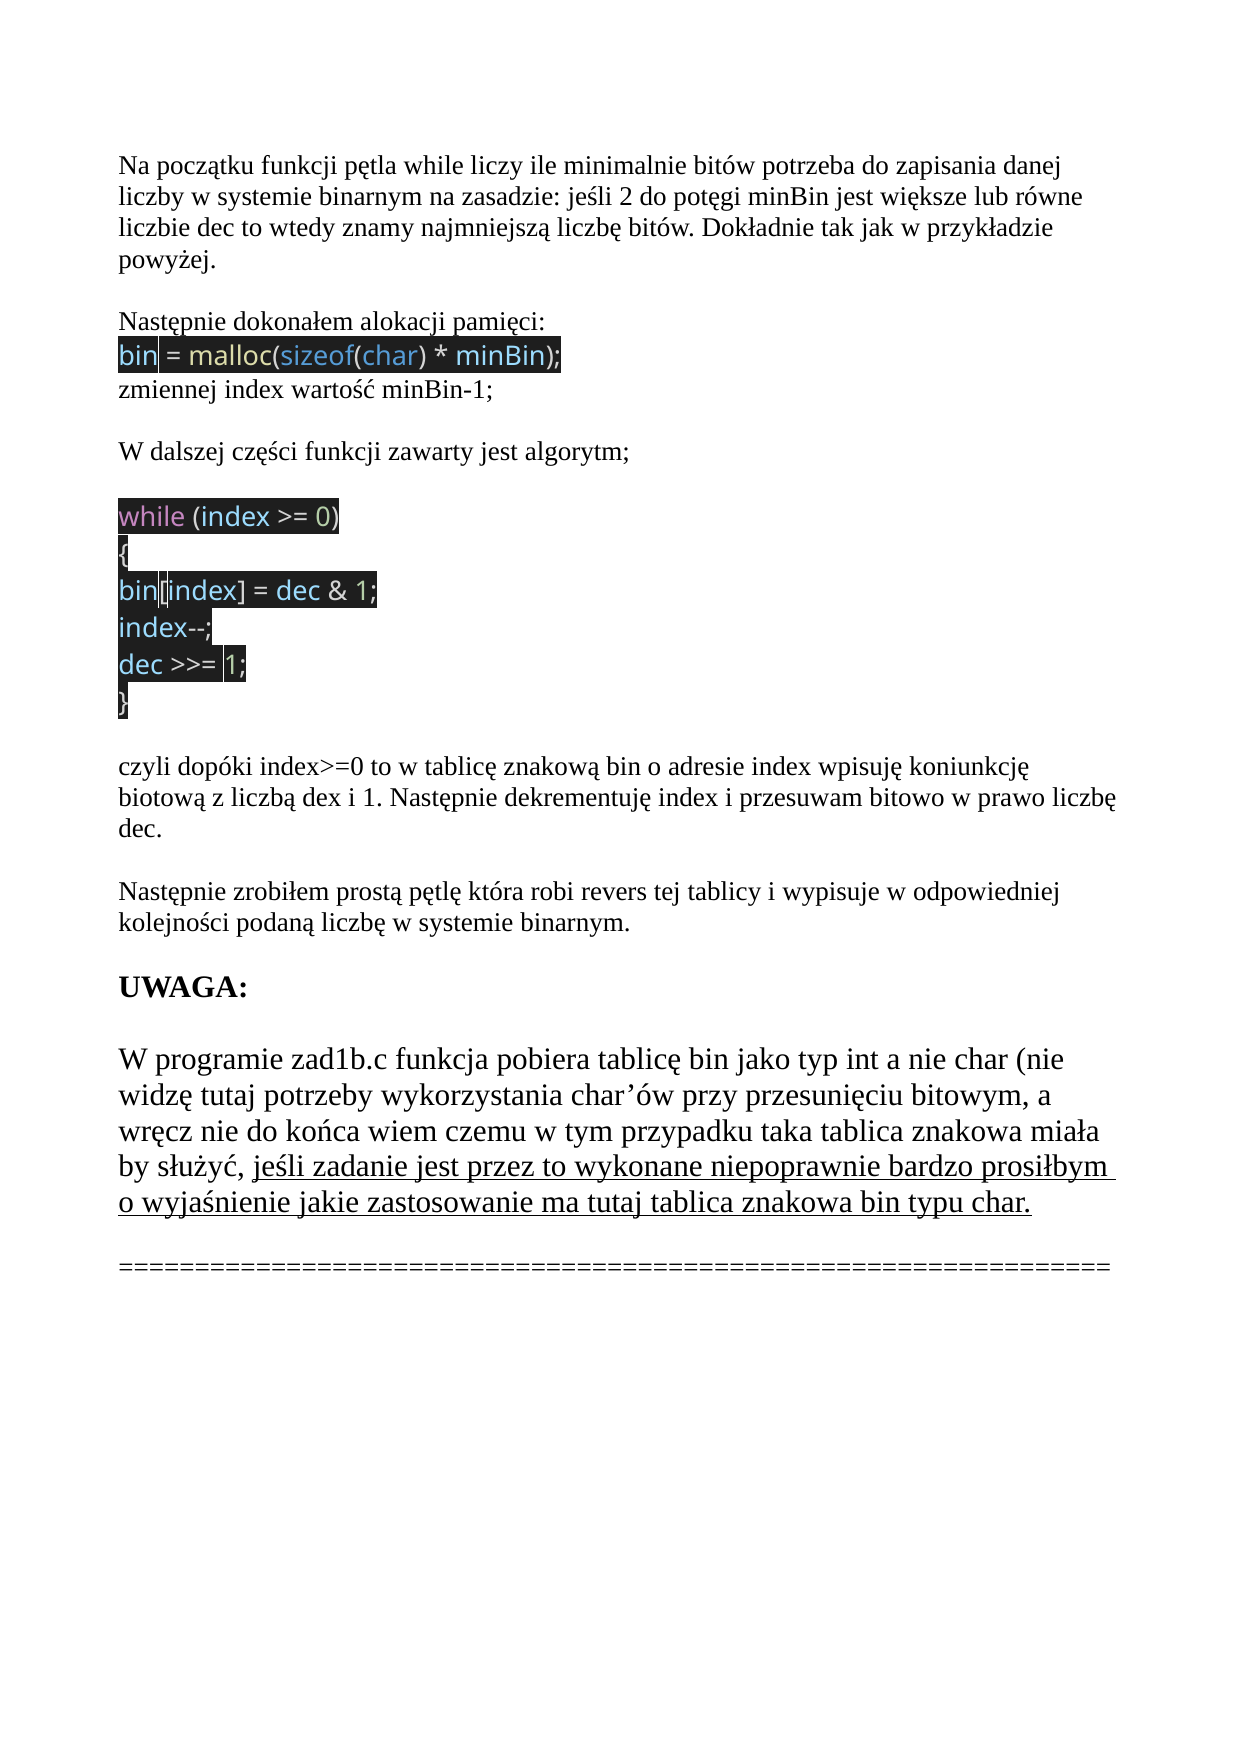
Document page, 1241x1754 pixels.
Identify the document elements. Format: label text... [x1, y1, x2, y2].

text Następnie zrobiłem prostą pętlę która robi revers tej tablicy i wypisuje w odpowiedniej kolejności podaną liczbę w systemie binarnym. [118, 874, 1122, 937]
text bin = malloc(sizeof(char) * minBin); [118, 336, 1122, 373]
text Na początku funkcji pętla while liczy ile minimalnie bitów potrzeba do zapisania danej liczby w systemie binarnym na zasadzie: jeśli 2 do potęgi minBin jest większe lub równe liczbie dec to wtedy znamy najmniejszą liczbę bitów. Dokładnie tak jak w przykładzie powyżej. [118, 149, 1122, 274]
text } [118, 682, 1122, 719]
text Następnie dokonałem alokacji pamięci: [118, 305, 1122, 336]
text UWAGA: [118, 968, 1122, 1004]
text while (index >= 0) [118, 498, 1122, 534]
text dec >>= 1; [118, 645, 1122, 682]
text czyli dopóki index>=0 to w tablicę znakową bin o adresie index wpisuję koniunkcję biotową z liczbą dex i 1. Następnie dekrementuję index i przesuwam bitowo w prawo liczbę dec. [118, 750, 1122, 843]
text { [118, 534, 1122, 571]
text ================================================================= [118, 1251, 1122, 1282]
text zmiennej index wartość minBin-1; [118, 373, 1122, 404]
text W dalszej części funkcji zawarty jest algorytm; [118, 435, 1122, 466]
text bin[index] = dec & 1; [118, 571, 1122, 608]
text W programie zad1b.c funkcja pobiera tablicę bin jako typ int a nie char (nie widzę tutaj potrzeby wykorzystania char’ów przy przesunięciu bitowym, a wręcz nie do końca wiem czemu w tym przypadku taka tablica znakowa miała by służyć, jeśli zadanie jest przez to wykonane niepoprawnie bardzo prosiłbym o wyjaśnienie jakie zastosowanie ma tutaj tablica znakowa bin typu char. [118, 1040, 1122, 1219]
text index--; [118, 608, 1122, 645]
